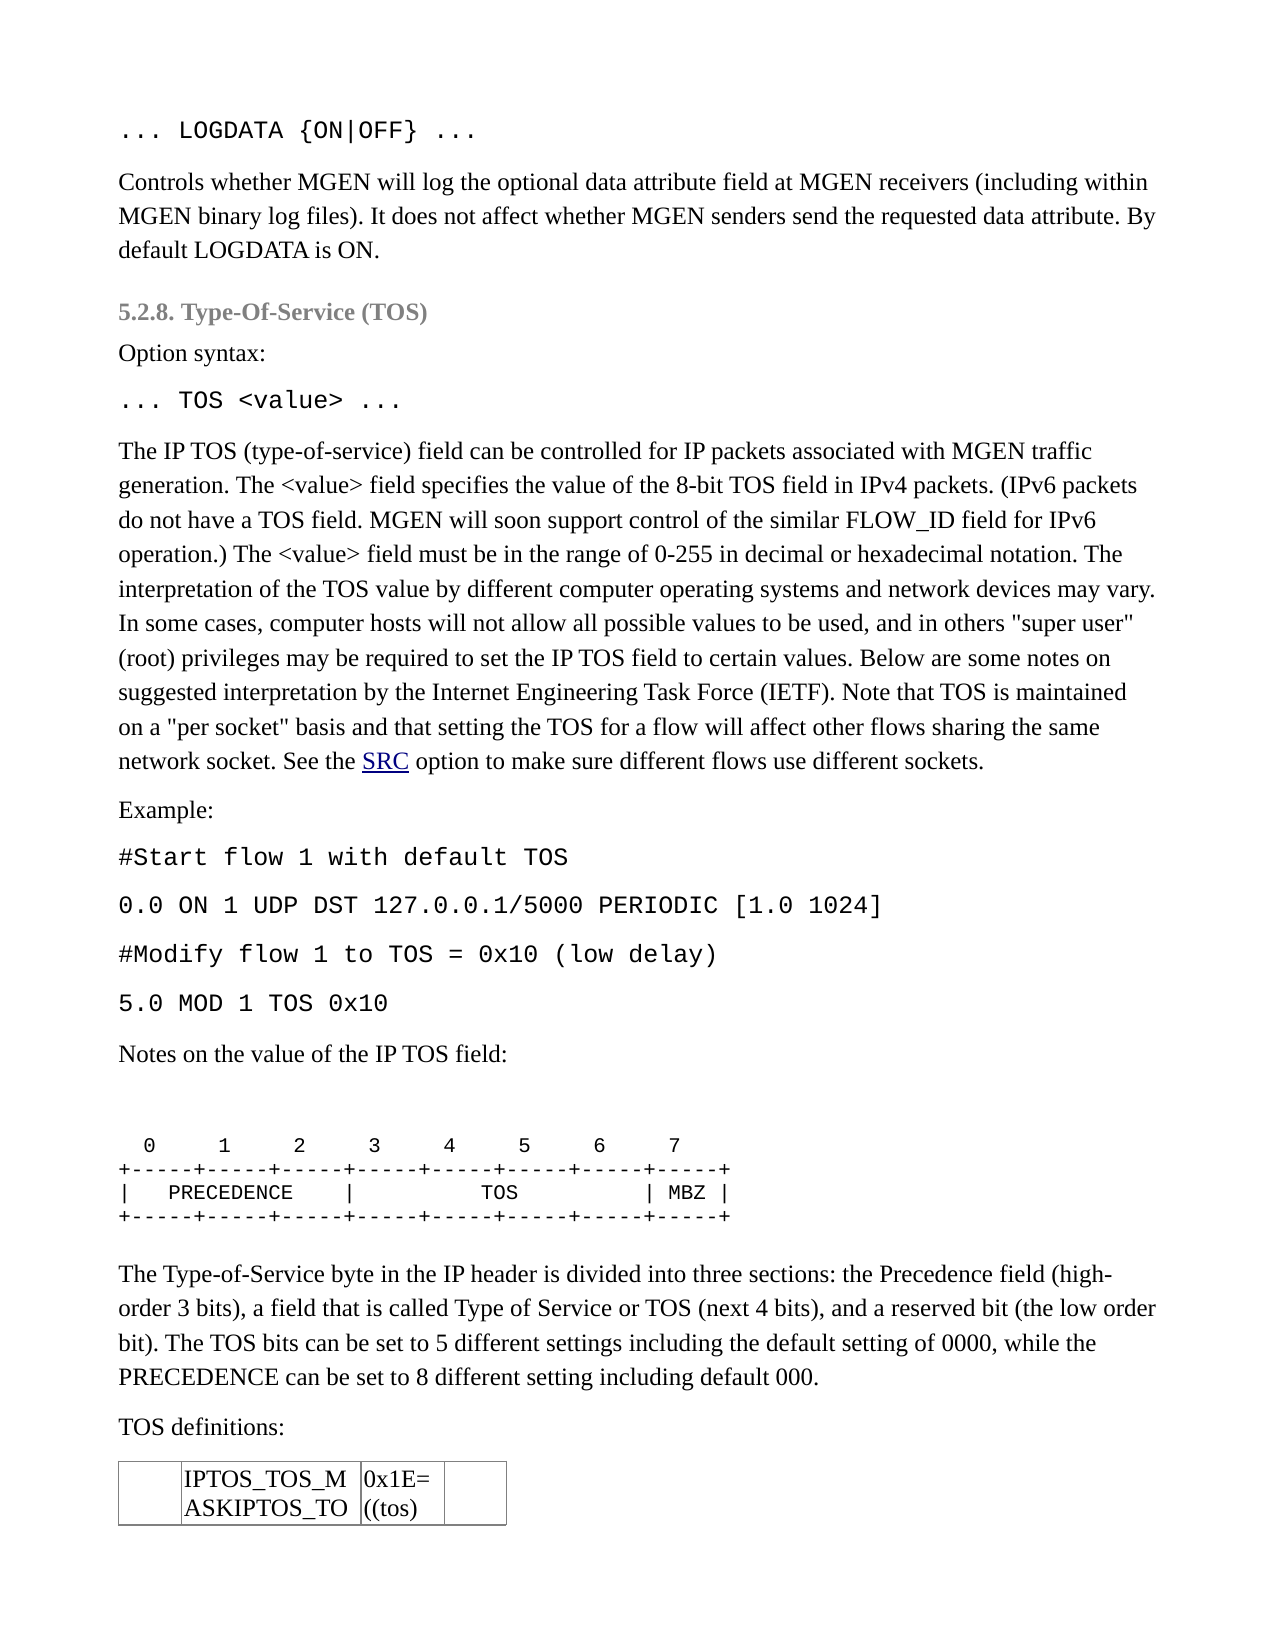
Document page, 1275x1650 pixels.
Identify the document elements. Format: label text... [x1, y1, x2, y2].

table_header IPTOS_TOS_MASKIPTOS_TO [182, 1462, 360, 1524]
text Notes on the value of the IP TOS field: [118, 1039, 1157, 1067]
text +-----+-----+-----+-----+-----+-----+-----+-----+ [118, 1159, 1157, 1182]
text TOS definitions: [118, 1412, 1157, 1440]
text +-----+-----+-----+-----+-----+-----+-----+-----+ [118, 1206, 1157, 1229]
text Option syntax: [118, 338, 1157, 367]
text The Type-of-Service byte in the IP header is divided into three sections: the Precedence field (high-order 3 bits), a field that is called Type of Service or TOS (next 4 bits), and a reserved bit (the low order bit). The TOS bits can be set to 5 different settings including the default setting of 0000, while the PRECEDENCE can be set to 8 different setting including default 000. [118, 1259, 1157, 1391]
text 0 1 2 3 4 5 6 7 [118, 1135, 1157, 1159]
text #Modify flow 1 to TOS = 0x10 (low delay) [118, 942, 1157, 970]
text 5.0 MOD 1 TOS 0x10 [118, 990, 1157, 1018]
text #Start flow 1 with default TOS [118, 844, 1157, 873]
subtitle 5.2.8. Type-Of-Service (TOS) [118, 297, 1157, 326]
text Controls whether MGEN will log the optional data attribute field at MGEN receivers (including within MGEN binary log files). It does not affect whether MGEN senders send the requested data attribute. By default LOGDATA is ON. [118, 167, 1157, 264]
table_header [445, 1462, 506, 1524]
table_header 0x1E= ((tos) [362, 1462, 444, 1524]
text ... TOS <value> ... [118, 387, 1157, 416]
text ... LOGDATA {ON|OFF} ... [118, 118, 1157, 146]
text Example: [118, 795, 1157, 824]
text The IP TOS (type-of-service) field can be controlled for IP packets associated with MGEN traffic generation. The <value> field specifies the value of the 8-bit TOS field in IPv4 packets. (IPv6 packets do not have a TOS field. MGEN will soon support control of the similar FLOW_ID field for IPv6 operation.) The <value> field must be in the range of 0-255 in decimal or hexadecimal notation. The interpretation of the TOS value by different computer operating systems and network devices may vary. In some cases, computer hosts will not allow all possible values to be used, and in others "super user" (root) privileges may be required to set the IP TOS field to certain values. Below are some notes on suggested interpretation by the Internet Engineering Task Force (IETF). Note that TOS is maintained on a "per socket" basis and that setting the TOS for a flow will affect other flows sharing the same network socket. See the SRC option to make sure different flows use different sockets. [118, 436, 1157, 775]
text 0.0 ON 1 UDP DST 127.0.0.1/5000 PERIODIC [1.0 1024] [118, 893, 1157, 921]
table_header [119, 1462, 181, 1524]
text | PRECEDENCE | TOS | MBZ | [118, 1182, 1157, 1206]
